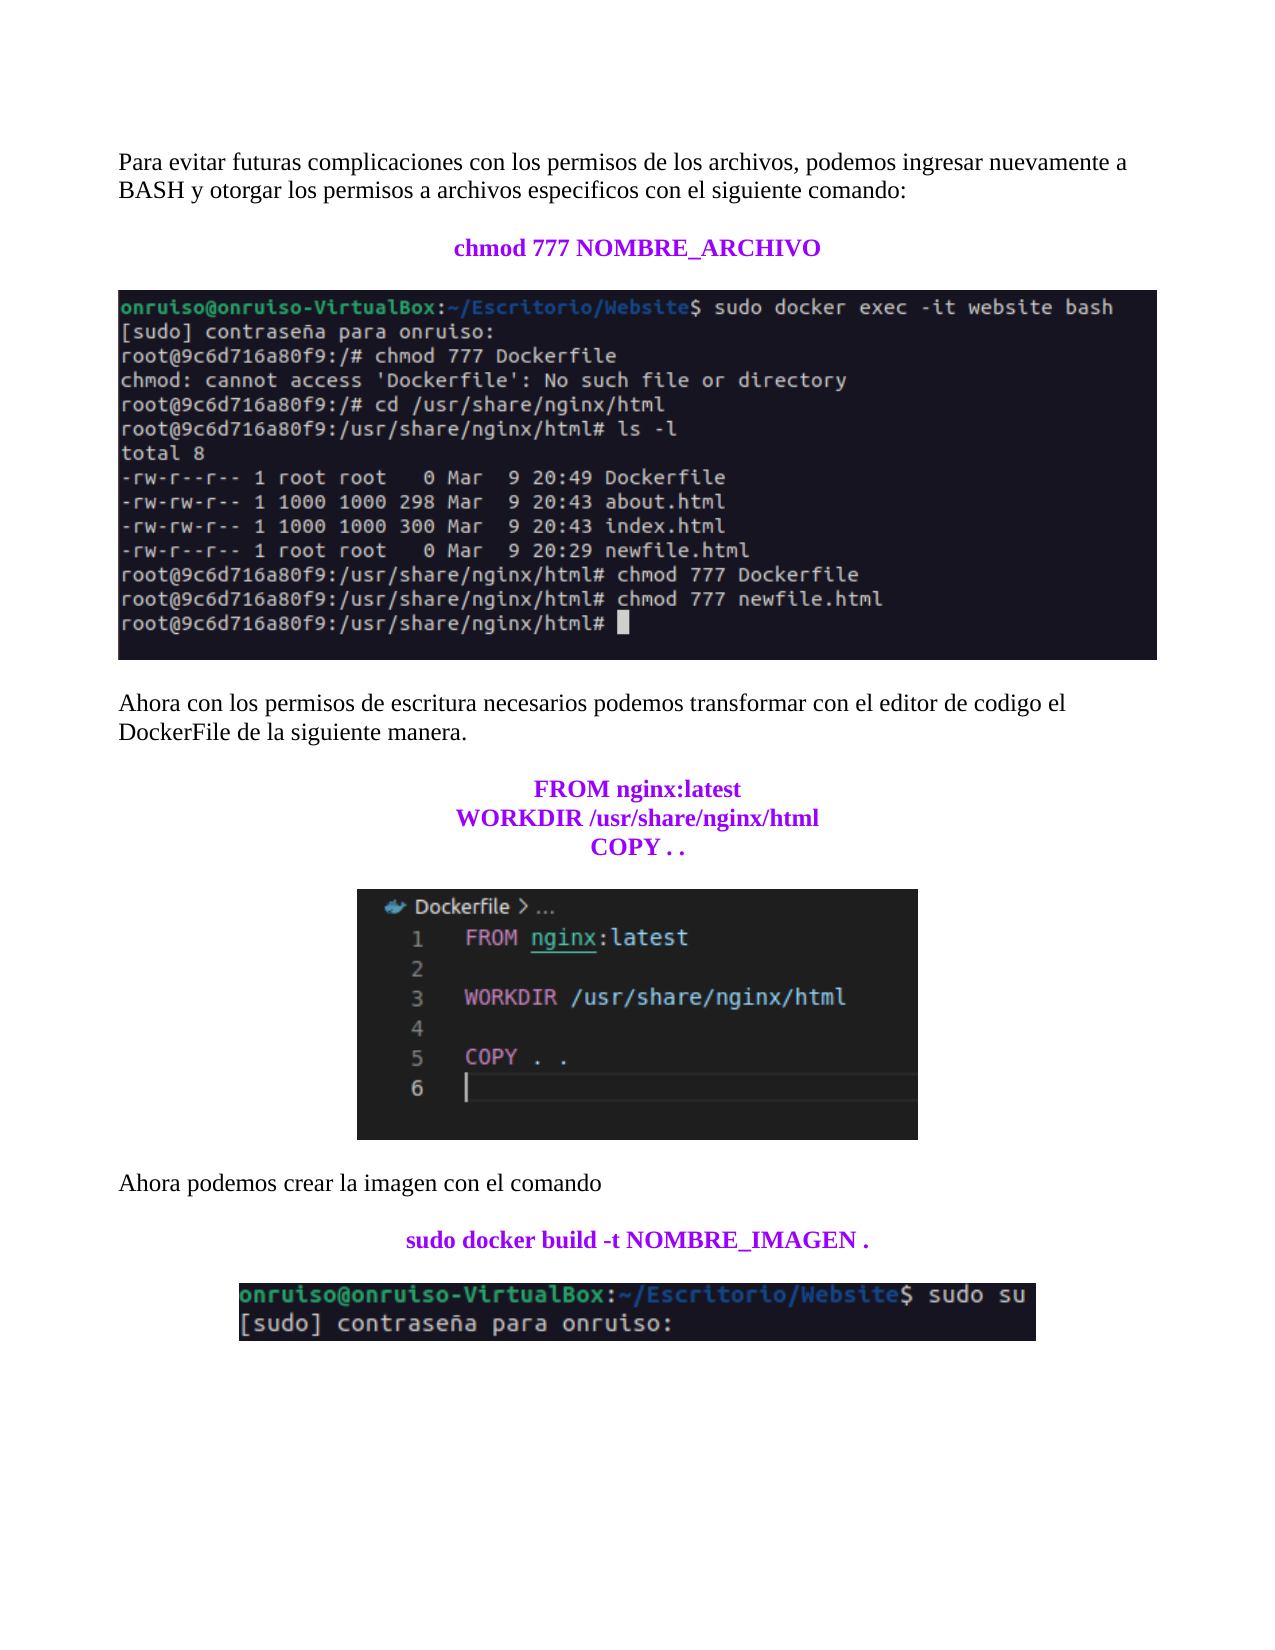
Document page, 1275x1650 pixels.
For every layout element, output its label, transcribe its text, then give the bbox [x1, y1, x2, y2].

text Ahora con los permisos de escritura necesarios podemos transformar con el editor de codigo el DockerFile de la siguiente manera. [118, 688, 1157, 746]
picture [118, 290, 1157, 660]
text WORKDIR /usr/share/nginx/html [118, 803, 1157, 832]
picture [239, 1283, 1036, 1341]
text Ahora podemos crear la imagen con el comando [118, 1168, 1157, 1197]
picture [357, 889, 918, 1140]
text Para evitar futuras complicaciones con los permisos de los archivos, podemos ingresar nuevamente a BASH y otorgar los permisos a archivos especificos con el siguiente comando: [118, 147, 1157, 204]
text COPY . . [118, 832, 1157, 861]
text FROM nginx:latest [118, 774, 1157, 803]
text chmod 777 NOMBRE_ARCHIVO [118, 233, 1157, 262]
text sudo docker build -t NOMBRE_IMAGEN . [118, 1226, 1157, 1254]
